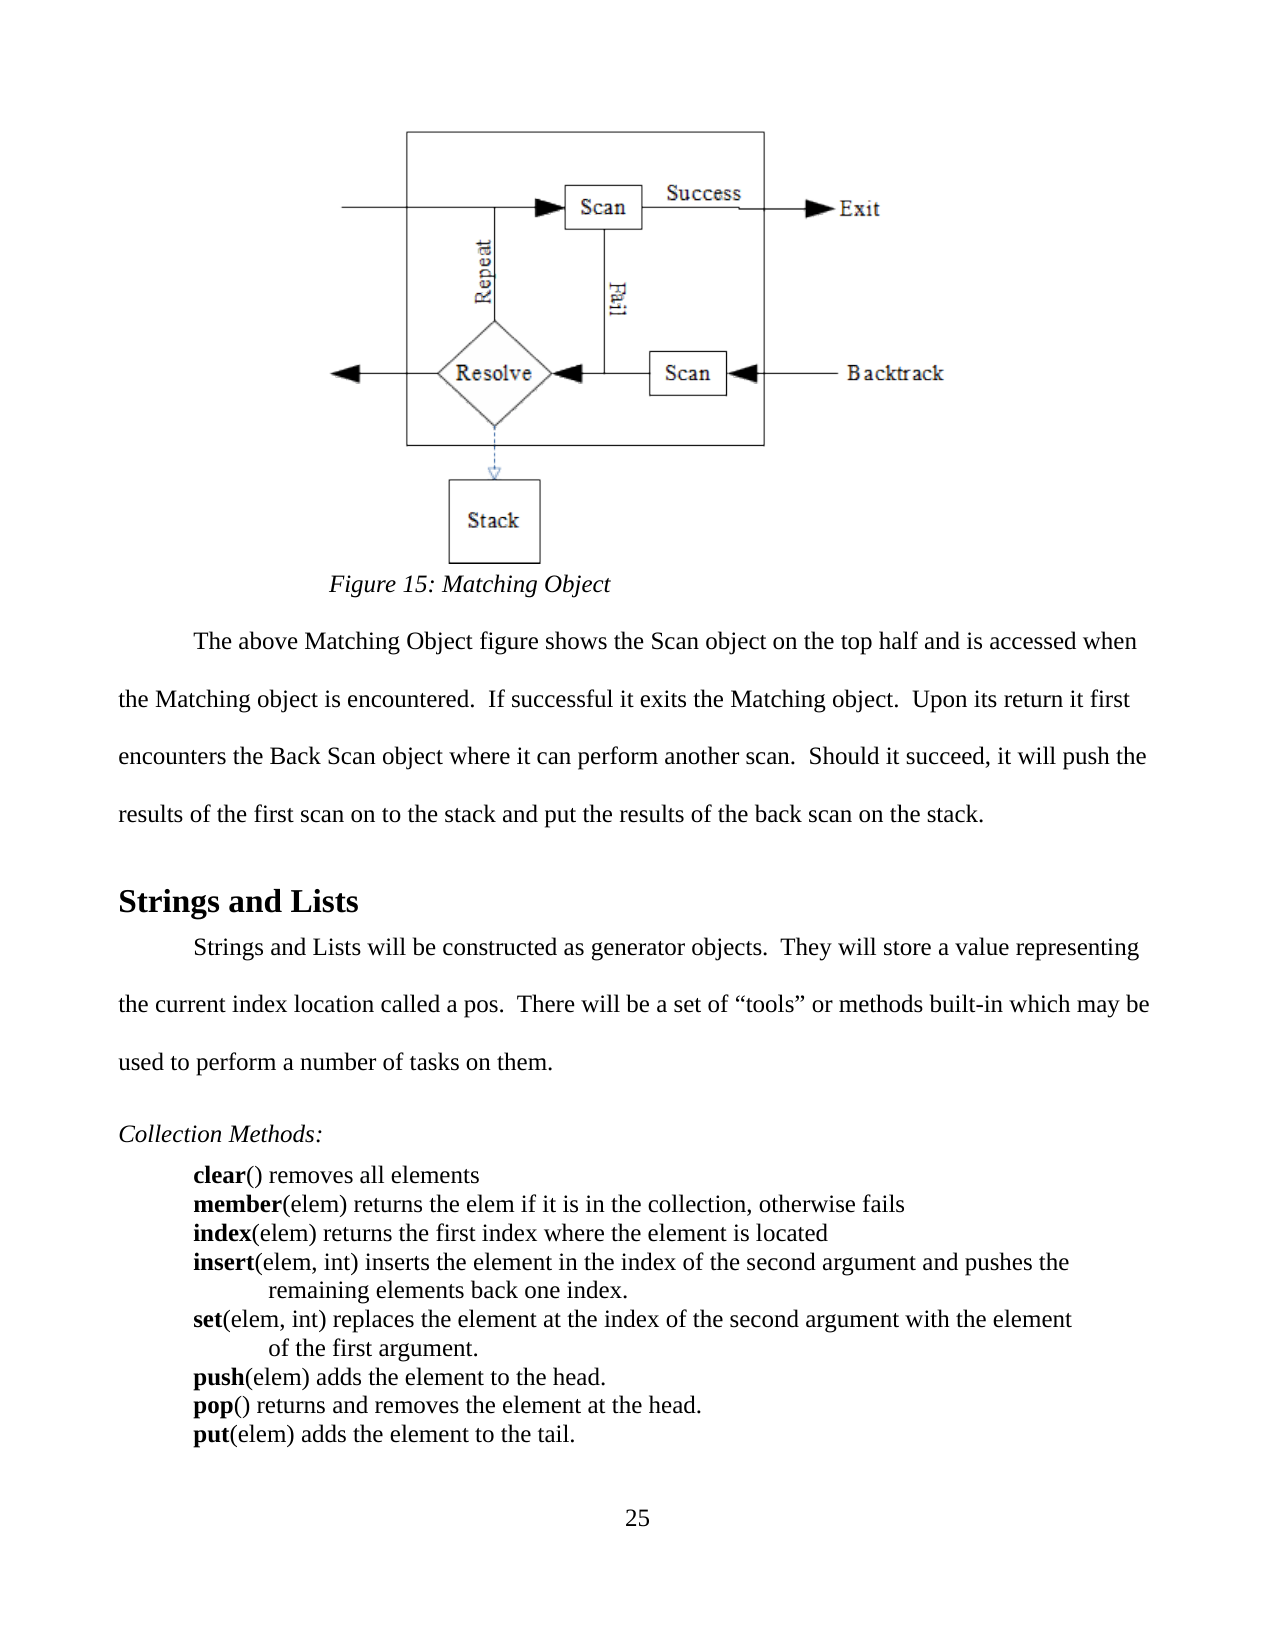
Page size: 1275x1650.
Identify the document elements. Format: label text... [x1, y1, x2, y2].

subtitle Strings and Lists [118, 881, 1157, 919]
list push(elem) adds the element to the head. [193, 1362, 1082, 1390]
text The above Matching Object figure shows the Scan object on the top half and is accessed when the Matching object is encountered. If successful it exits the Matching object. Upon its return it first encounters the Back Scan object where it can perform another scan. Should it succeed, it will push the results of the first scan on to the stack and put the results of the back scan on the stack. [118, 118, 1157, 827]
text Figure 15: Matching Object [329, 564, 946, 597]
text Strings and Lists will be constructed as generator objects. They will store a value representing the current index location called a pos. There will be a set of “tools” or methods built-in which may be used to perform a number of tasks on them. [118, 932, 1157, 1076]
list put(elem) adds the element to the tail. [193, 1419, 1082, 1448]
picture [328, 130, 947, 564]
subtitle Collection Methods: [118, 1119, 1157, 1148]
list index(elem) returns the first index where the element is located [193, 1218, 1082, 1247]
list set(elem, int) replaces the element at the index of the second argument with the element of the first argument. [193, 1304, 1082, 1362]
list insert(elem, int) inserts the element in the index of the second argument and pushes the remaining elements back one index. [193, 1247, 1082, 1304]
list pop() returns and removes the element at the head. [193, 1390, 1082, 1419]
list clear() removes all elements [193, 1160, 1082, 1189]
list member(elem) returns the elem if it is in the collection, otherwise fails [193, 1189, 1082, 1218]
